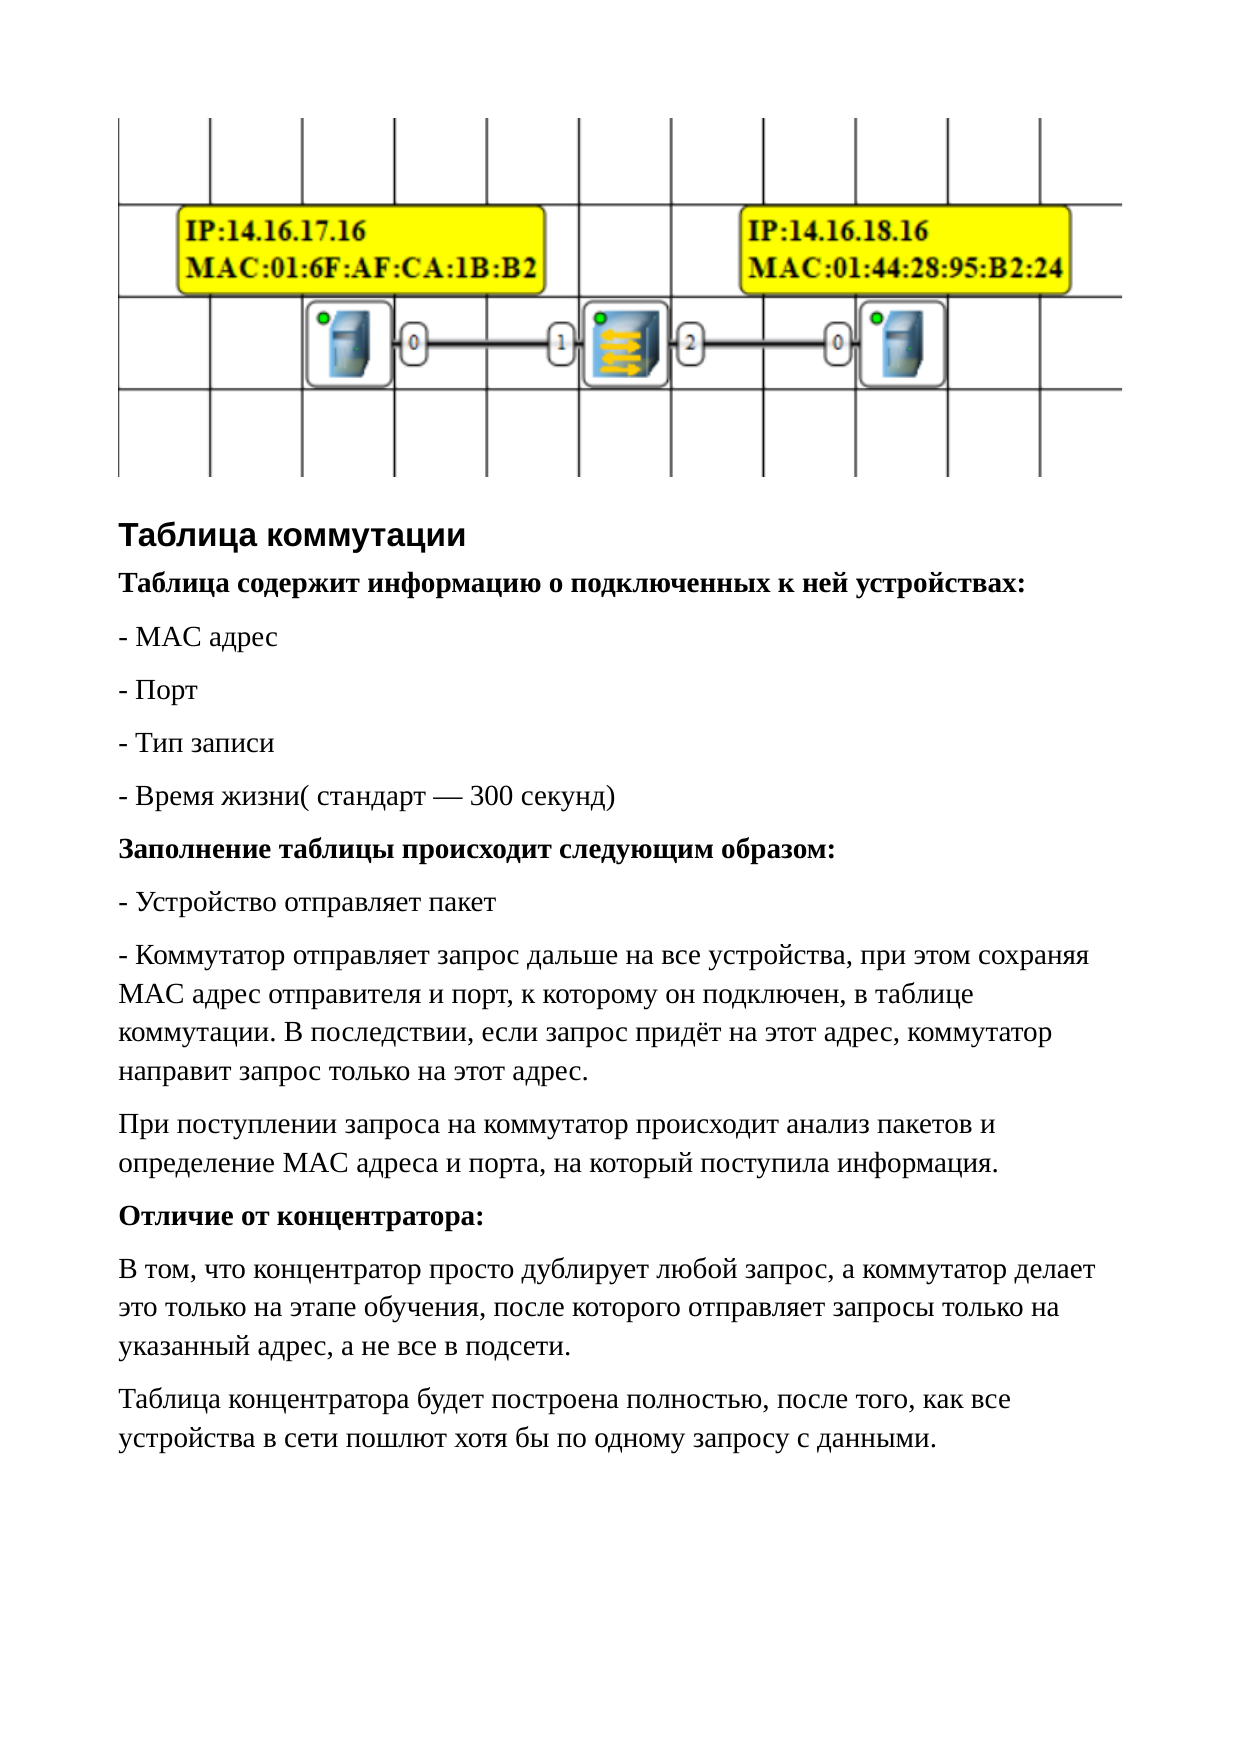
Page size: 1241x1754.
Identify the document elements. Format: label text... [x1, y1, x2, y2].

text - Коммутатор отправляет запрос дальше на все устройства, при этом сохраняя MAC адрес отправителя и порт, к которому он подключен, в таблице коммутации. В последствии, если запрос придёт на этот адрес, коммутатор направит запрос только на этот адрес. [118, 937, 1122, 1087]
text - Устройство отправляет пакет [118, 884, 1122, 918]
text - Время жизни( стандарт — 300 секунд) [118, 778, 1122, 812]
text При поступлении запроса на коммутатор происходит анализ пакетов и определение MAC адреса и порта, на который поступила информация. [118, 1106, 1122, 1178]
text - Порт [118, 672, 1122, 705]
text Отличие от концентратора: [118, 1198, 1122, 1231]
text В том, что концентратор просто дублирует любой запрос, а коммутатор делает это только на этапе обучения, после которого отправляет запросы только на указанный адрес, а не все в подсети. [118, 1251, 1122, 1362]
picture [118, 118, 1123, 477]
text Заполнение таблицы происходит следующим образом: [118, 831, 1122, 865]
text Таблица концентратора будет построена полностью, после того, как все устройства в сети пошлют хотя бы по одному запросу с данными. [118, 1381, 1122, 1453]
text - MAC адрес [118, 619, 1122, 652]
subtitle Таблица коммутации [118, 477, 1122, 553]
text Таблица содержит информацию о подключенных к ней устройствах: [118, 566, 1122, 599]
text - Тип записи [118, 725, 1122, 758]
